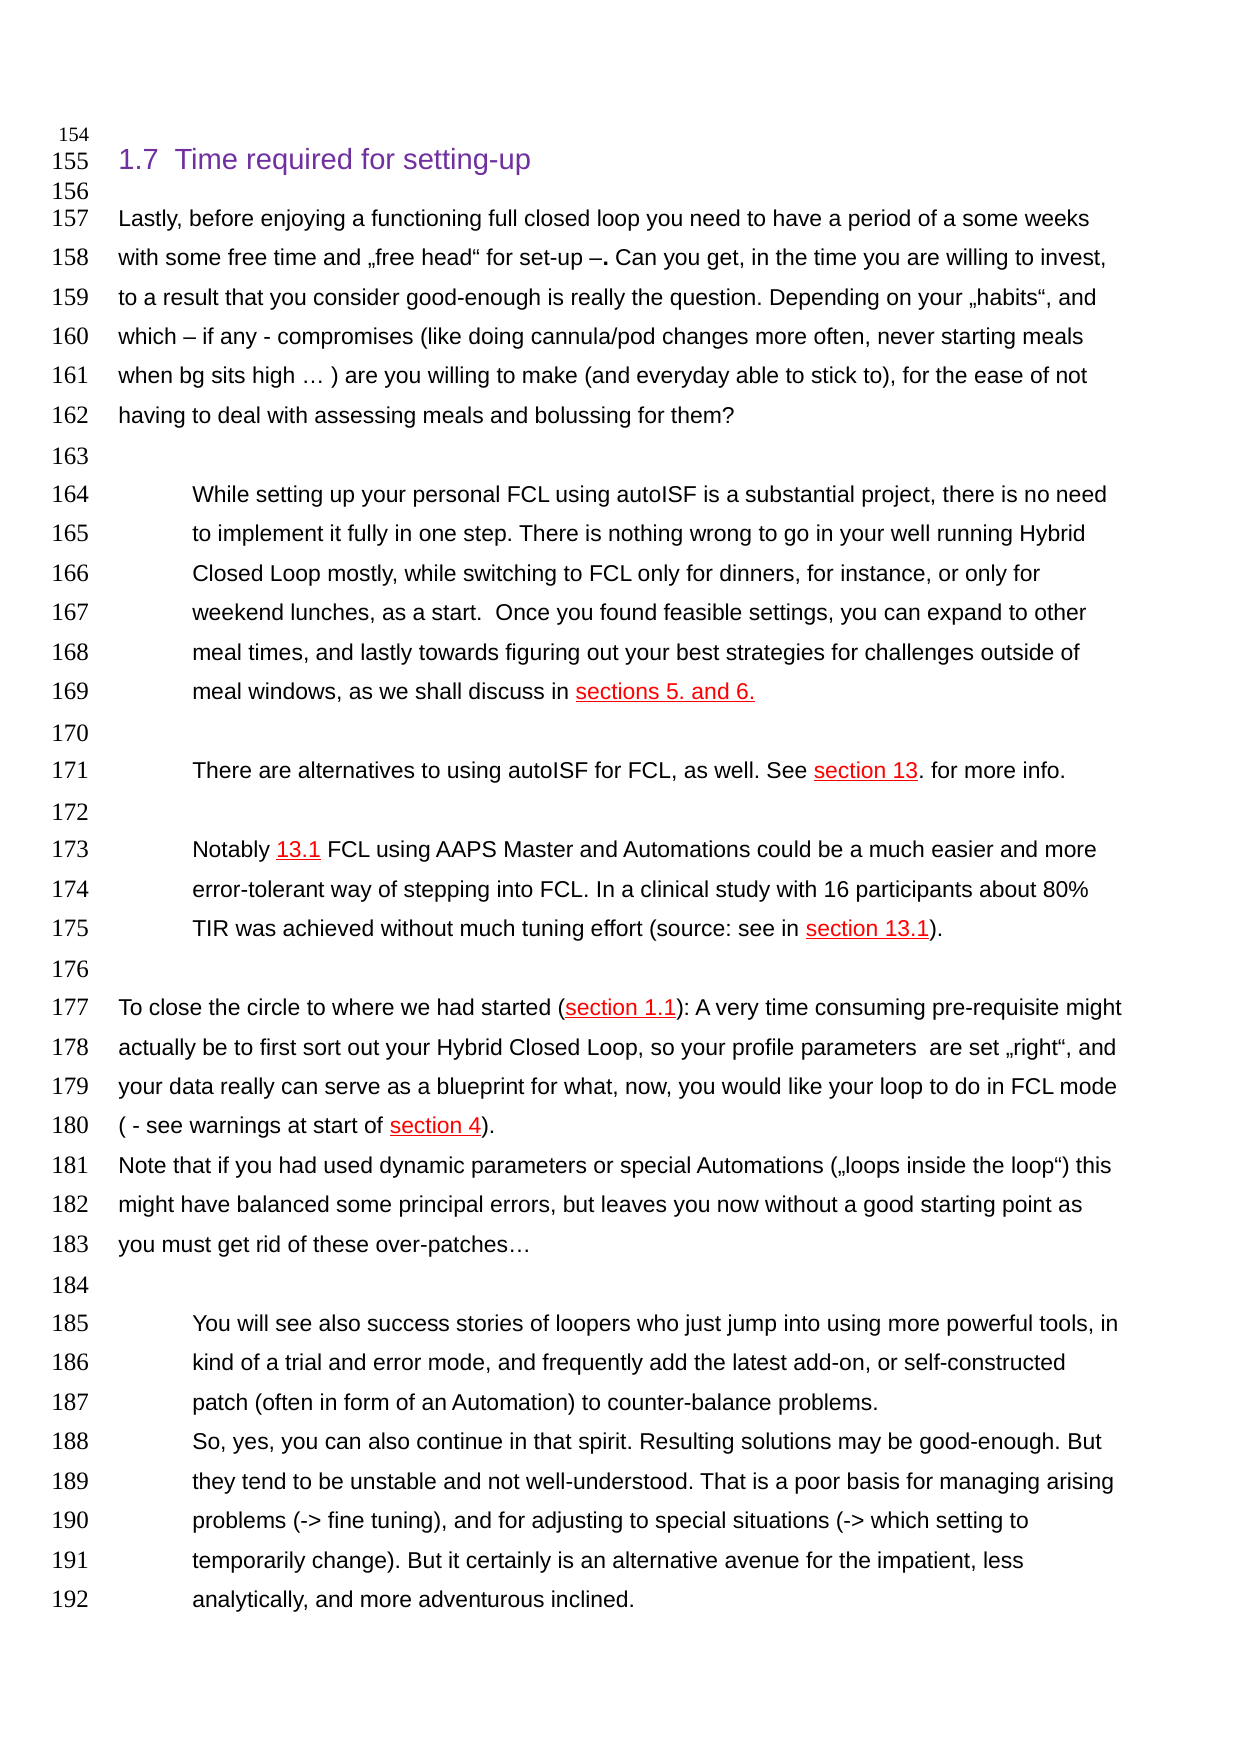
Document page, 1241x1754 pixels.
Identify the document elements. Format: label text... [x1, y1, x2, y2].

text So, yes, you can also continue in that spirit. Resulting solutions may be good-enough. But they tend to be unstable and not well-understood. That is a poor basis for managing arising problems (-> fine tuning), and for adjusting to special situations (-> which setting to temporarily change). But it certainly is an alternative avenue for the impatient, less analytically, and more adventurous inclined. [192, 1428, 1122, 1613]
text Lastly, before enjoying a functioning full closed loop you need to have a period of a some weeks with some free time and „free head“ for set-up –. Can you get, in the time you are willing to invest, to a result that you consider good-enough is really the question. Depending on your „habits“, and which – if any - compromises (like doing cannula/pod changes more often, never starting meals when bg sits high … ) are you willing to make (and everyday able to stick to), for the ease of not having to deal with assessing meals and bolussing for them? [118, 204, 1122, 428]
text Notably 13.1 FCL using AAPS Master and Automations could be a much easier and more error-tolerant way of stepping into FCL. In a clinical study with 16 participants about 80% TIR was achieved without much tuning effort (source: see in section 13.1). [192, 836, 1122, 941]
text You will see also success stories of loopers who just jump into using more powerful tools, in kind of a trial and error mode, and frequently add the latest add-on, or self-constructed patch (often in form of an Automation) to counter-balance problems. [192, 1310, 1122, 1415]
text There are alternatives to using autoISF for FCL, as well. See section 13. for more info. [192, 757, 1122, 783]
text 1.7 Time required for setting-up [118, 142, 1122, 176]
text Note that if you had used dynamic parameters or special Automations („loops inside the loop“) this might have balanced some principal errors, but leaves you now without a good starting point as you must get rid of these over-patches… [118, 1152, 1122, 1257]
text While setting up your personal FCL using autoISF is a substantial project, there is no need to implement it fully in one step. There is nothing wrong to go in your well running Hybrid Closed Loop mostly, while switching to FCL only for dinners, for instance, or only for weekend lunches, as a start. Once you found feasible settings, you can expand to other meal times, and lastly towards figuring out your best strategies for challenges outside of meal windows, as we shall discuss in sections 5. and 6. [192, 481, 1122, 704]
text To close the circle to where we had started (section 1.1): A very time consuming pre-requisite might actually be to first sort out your Hybrid Closed Loop, so your profile parameters are set „right“, and your data really can serve as a blueprint for what, now, you would like your loop to do in FCL mode ( - see warnings at start of section 4). [118, 994, 1122, 1139]
